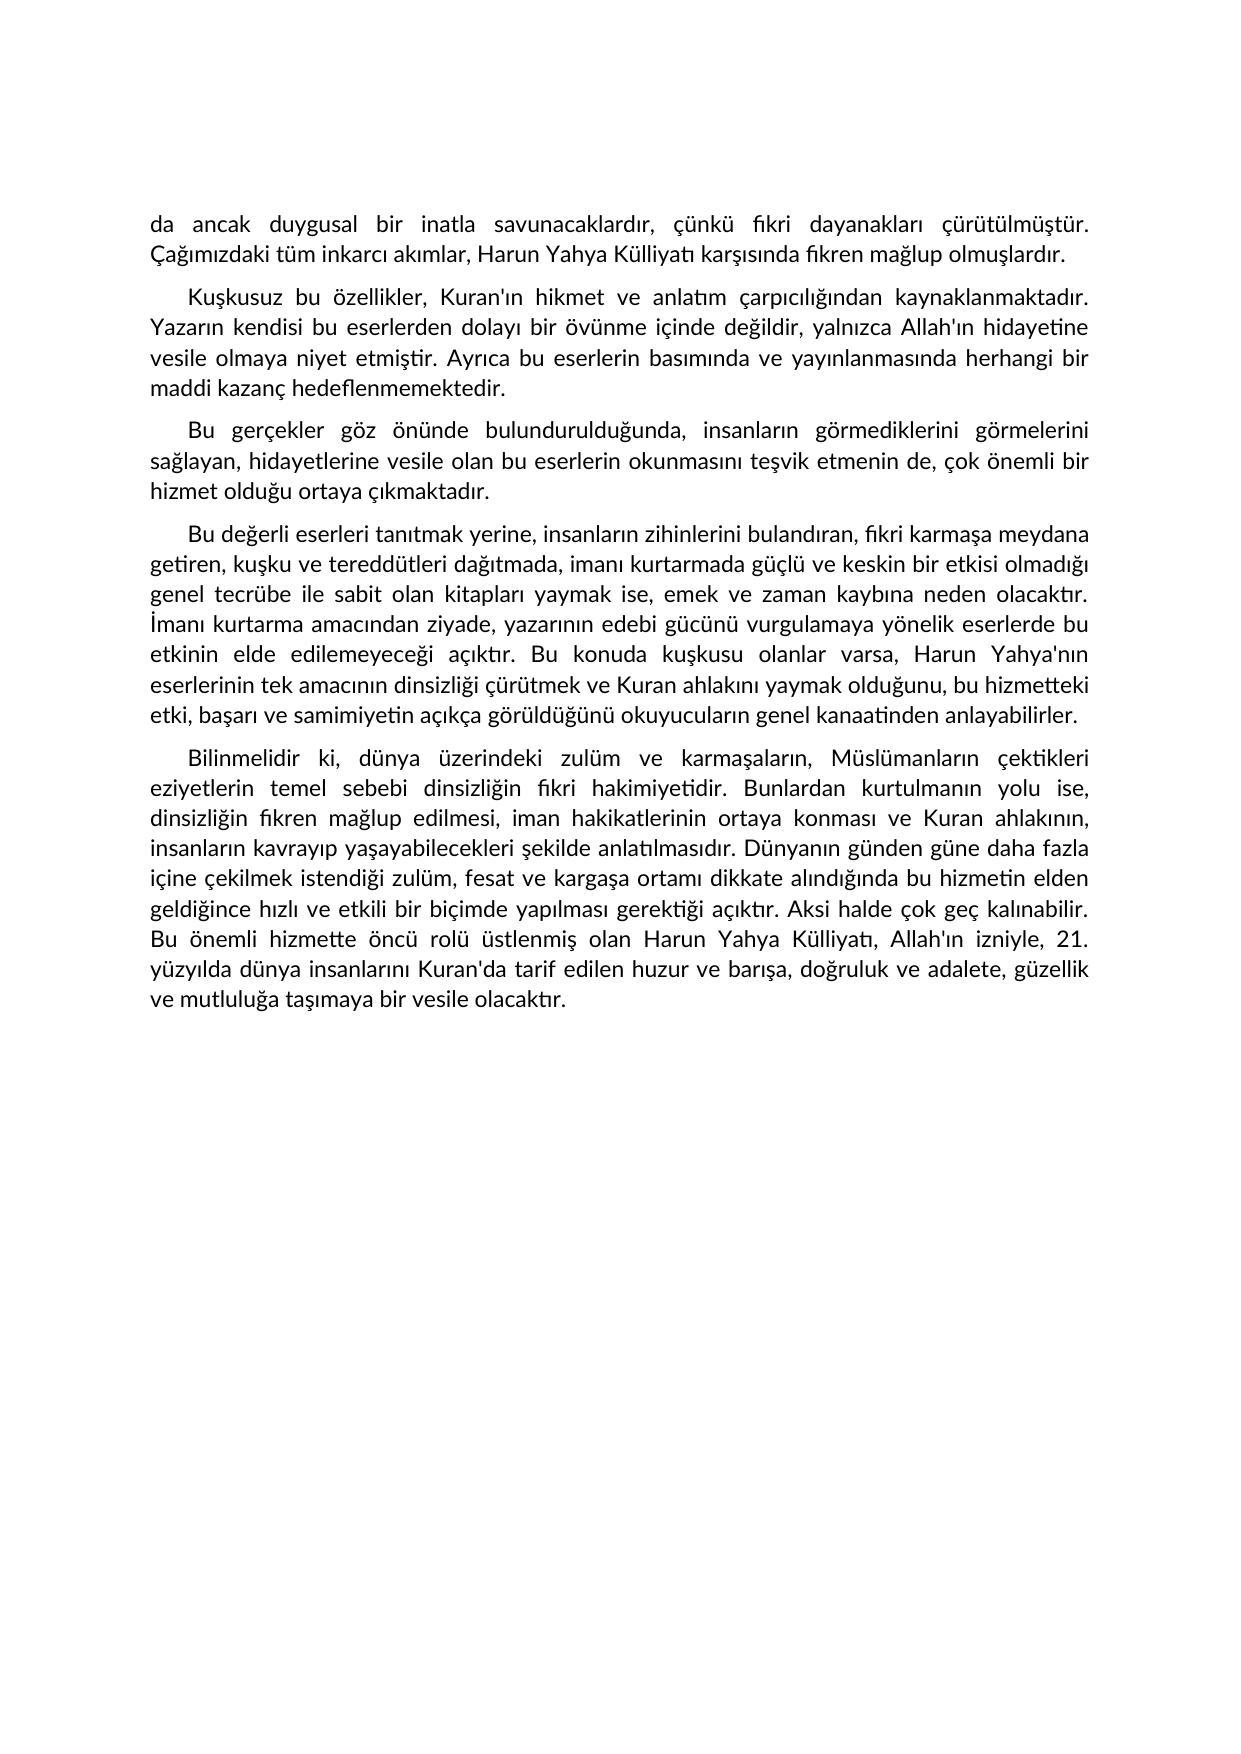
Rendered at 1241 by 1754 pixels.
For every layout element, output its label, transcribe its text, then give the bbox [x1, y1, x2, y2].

text Bu değerli eserleri tanıtmak yerine, insanların zihinlerini bulandıran, fikri karmaşa meydana getiren, kuşku ve tereddütleri dağıtmada, imanı kurtarmada güçlü ve keskin bir etkisi olmadığı genel tecrübe ile sabit olan kitapları yaymak ise, emek ve zaman kaybına neden olacaktır. İmanı kurtarma amacından ziyade, yazarının edebi gücünü vurgulamaya yönelik eserlerde bu etkinin elde edilemeyeceği açıktır. Bu konuda kuşkusu olanlar varsa, Harun Yahya'nın eserlerinin tek amacının dinsizliği çürütmek ve Kuran ahlakını yaymak olduğunu, bu hizmetteki etki, başarı ve samimiyetin açıkça görüldüğünü okuyucuların genel kanaatinden anlayabilirler. [150, 519, 1090, 728]
text Bu gerçekler göz önünde bulundurulduğunda, insanların görmediklerini görmelerini sağlayan, hidayetlerine vesile olan bu eserlerin okunmasını teşvik etmenin de, çok önemli bir hizmet olduğu ortaya çıkmaktadır. [150, 416, 1090, 504]
text Bilinmelidir ki, dünya üzerindeki zulüm ve karmaşaların, Müslümanların çektikleri eziyetlerin temel sebebi dinsizliğin fikri hakimiyetidir. Bunlardan kurtulmanın yolu ise, dinsizliğin fikren mağlup edilmesi, iman hakikatlerinin ortaya konması ve Kuran ahlakının, insanların kavrayıp yaşayabilecekleri şekilde anlatılmasıdır. Dünyanın günden güne daha fazla içine çekilmek istendiği zulüm, fesat ve kargaşa ortamı dikkate alındığında bu hizmetin elden geldiğince hızlı ve etkili bir biçimde yapılması gerektiği açıktır. Aksi halde çok geç kalınabilir. Bu önemli hizmette öncü rolü üstlenmiş olan Harun Yahya Külliyatı, Allah'ın izniyle, 21. yüzyılda dünya insanlarını Kuran'da tarif edilen huzur ve barışa, doğruluk ve adalete, güzellik ve mutluluğa taşımaya bir vesile olacaktır. [150, 743, 1090, 1012]
text da ancak duygusal bir inatla savunacaklardır, çünkü fikri dayanakları çürütülmüştür. Çağımızdaki tüm inkarcı akımlar, Harun Yahya Külliyatı karşısında fikren mağlup olmuşlardır. [150, 210, 1090, 268]
text Kuşkusuz bu özellikler, Kuran'ın hikmet ve anlatım çarpıcılığından kaynaklanmaktadır. Yazarın kendisi bu eserlerden dolayı bir övünme içinde değildir, yalnızca Allah'ın hidayetine vesile olmaya niyet etmiştir. Ayrıca bu eserlerin basımında ve yayınlanmasında herhangi bir maddi kazanç hedeflenmemektedir. [150, 283, 1090, 401]
